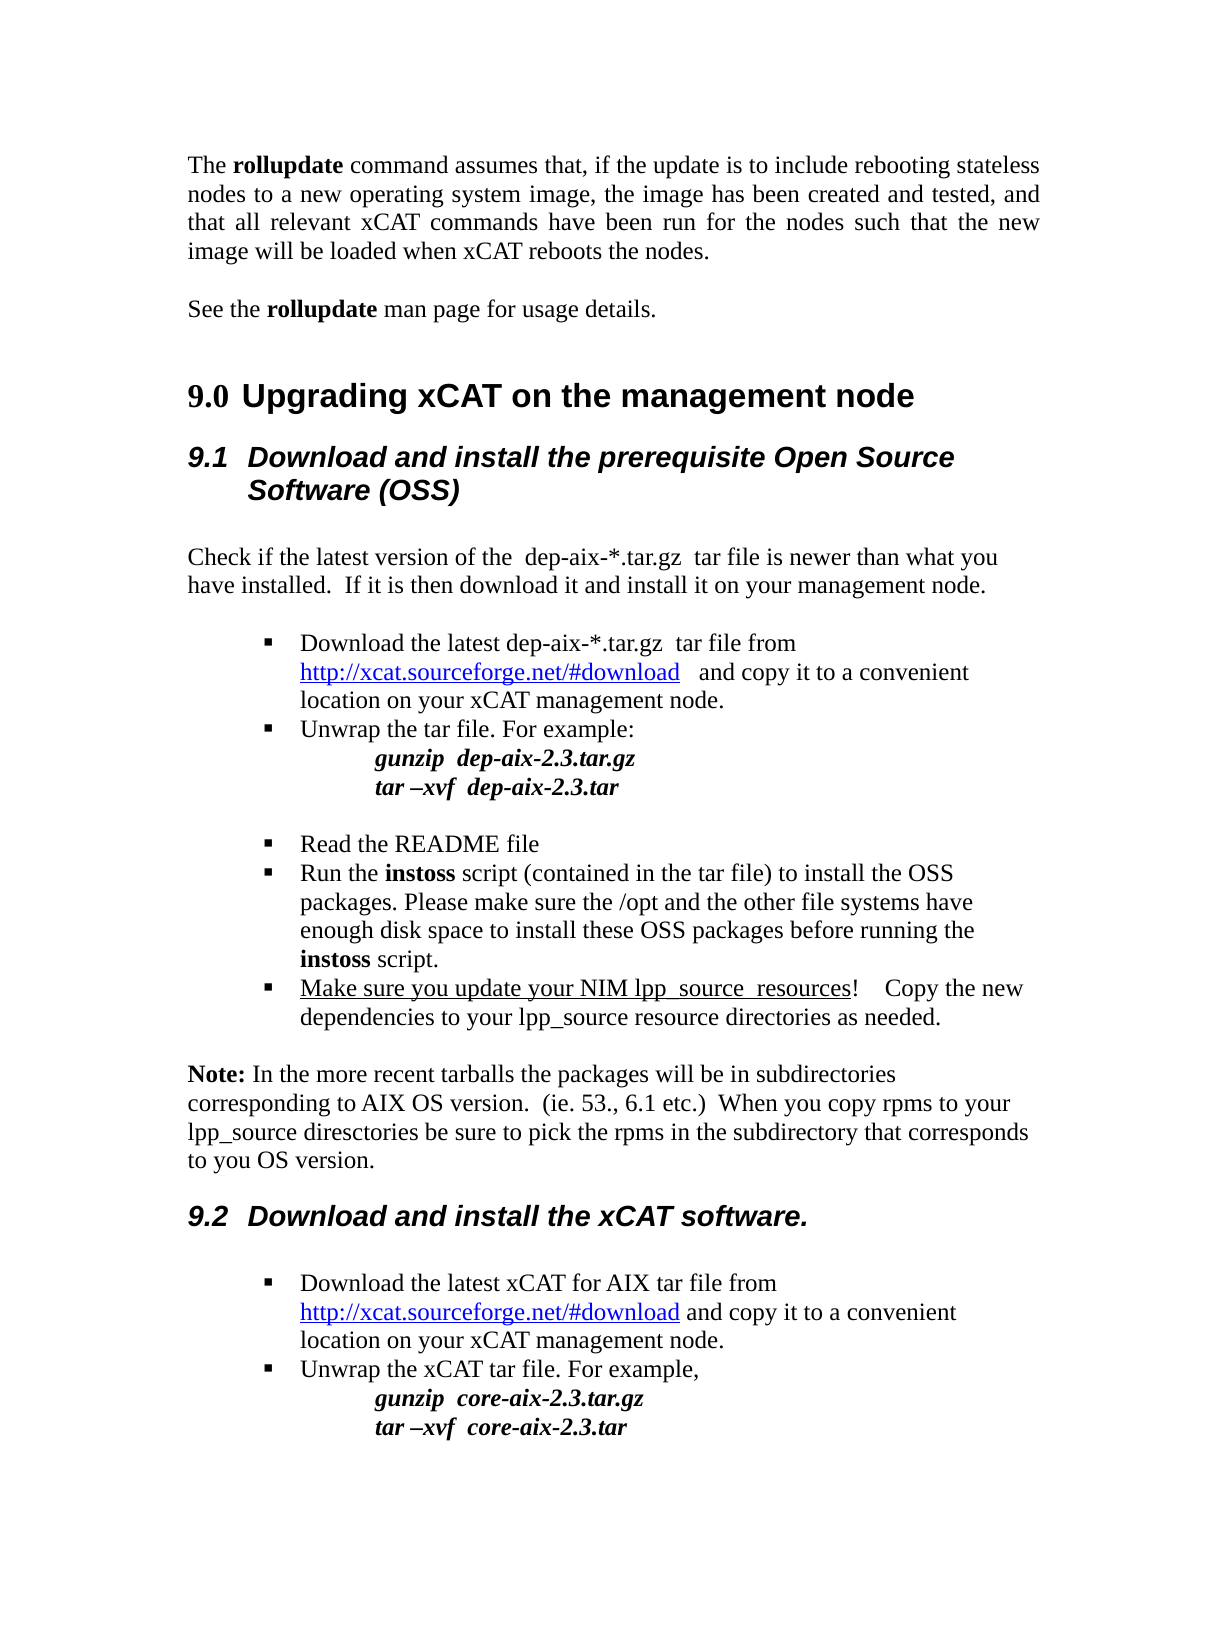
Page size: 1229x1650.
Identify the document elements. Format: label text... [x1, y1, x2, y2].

text The rollupdate command assumes that, if the update is to include rebooting stateless nodes to a new operating system image, the image has been created and tested, and that all relevant xCAT commands have been run for the nodes such that the new image will be loaded when xCAT reboots the nodes. [187, 150, 1041, 265]
list gunzip core-aix-2.3.tar.gz [337, 1383, 1041, 1412]
list Unwrap the xCAT tar file. For example, [262, 1354, 1041, 1383]
list Make sure you update your NIM lpp_source resources! Copy the new dependencies to your lpp_source resource directories as needed. [262, 973, 1041, 1031]
list tar –xvf dep-aix-2.3.tar [337, 772, 1041, 801]
list Run the instoss script (contained in the tar file) to install the OSS packages. Please make sure the /opt and the other file systems have enough disk space to install these OSS packages before running the instoss script. [262, 858, 1041, 973]
list Read the README file [262, 829, 1041, 858]
list Download the latest xCAT for AIX tar file from http://xcat.sourceforge.net/#download and copy it to a convenient location on your xCAT management node. [262, 1268, 1041, 1354]
list Unwrap the tar file. For example: [262, 714, 1041, 743]
list gunzip dep-aix-2.3.tar.gz [337, 743, 1041, 772]
text Check if the latest version of the dep-aix-*.tar.gz tar file is newer than what you have installed. If it is then download it and install it on your management node. [187, 542, 1041, 599]
subtitle Download and install the xCAT software. [187, 1199, 1041, 1233]
list Download the latest dep-aix-*.tar.gz tar file from http://xcat.sourceforge.net/#download and copy it to a convenient location on your xCAT management node. [262, 628, 1041, 714]
list Note: In the more recent tarballs the packages will be in subdirectories corresponding to AIX OS version. (ie. 53., 6.1 etc.) When you copy rpms to your lpp_source diresctories be sure to pick the rpms in the subdirectory that corresponds to you OS version. [187, 1059, 1041, 1174]
text See the rollupdate man page for usage details. [187, 294, 1041, 322]
subtitle Upgrading xCAT on the management node [187, 376, 1041, 415]
subtitle Download and install the prerequisite Open Source Software (OSS) [187, 440, 1041, 507]
list tar –xvf core-aix-2.3.tar [337, 1412, 1041, 1440]
